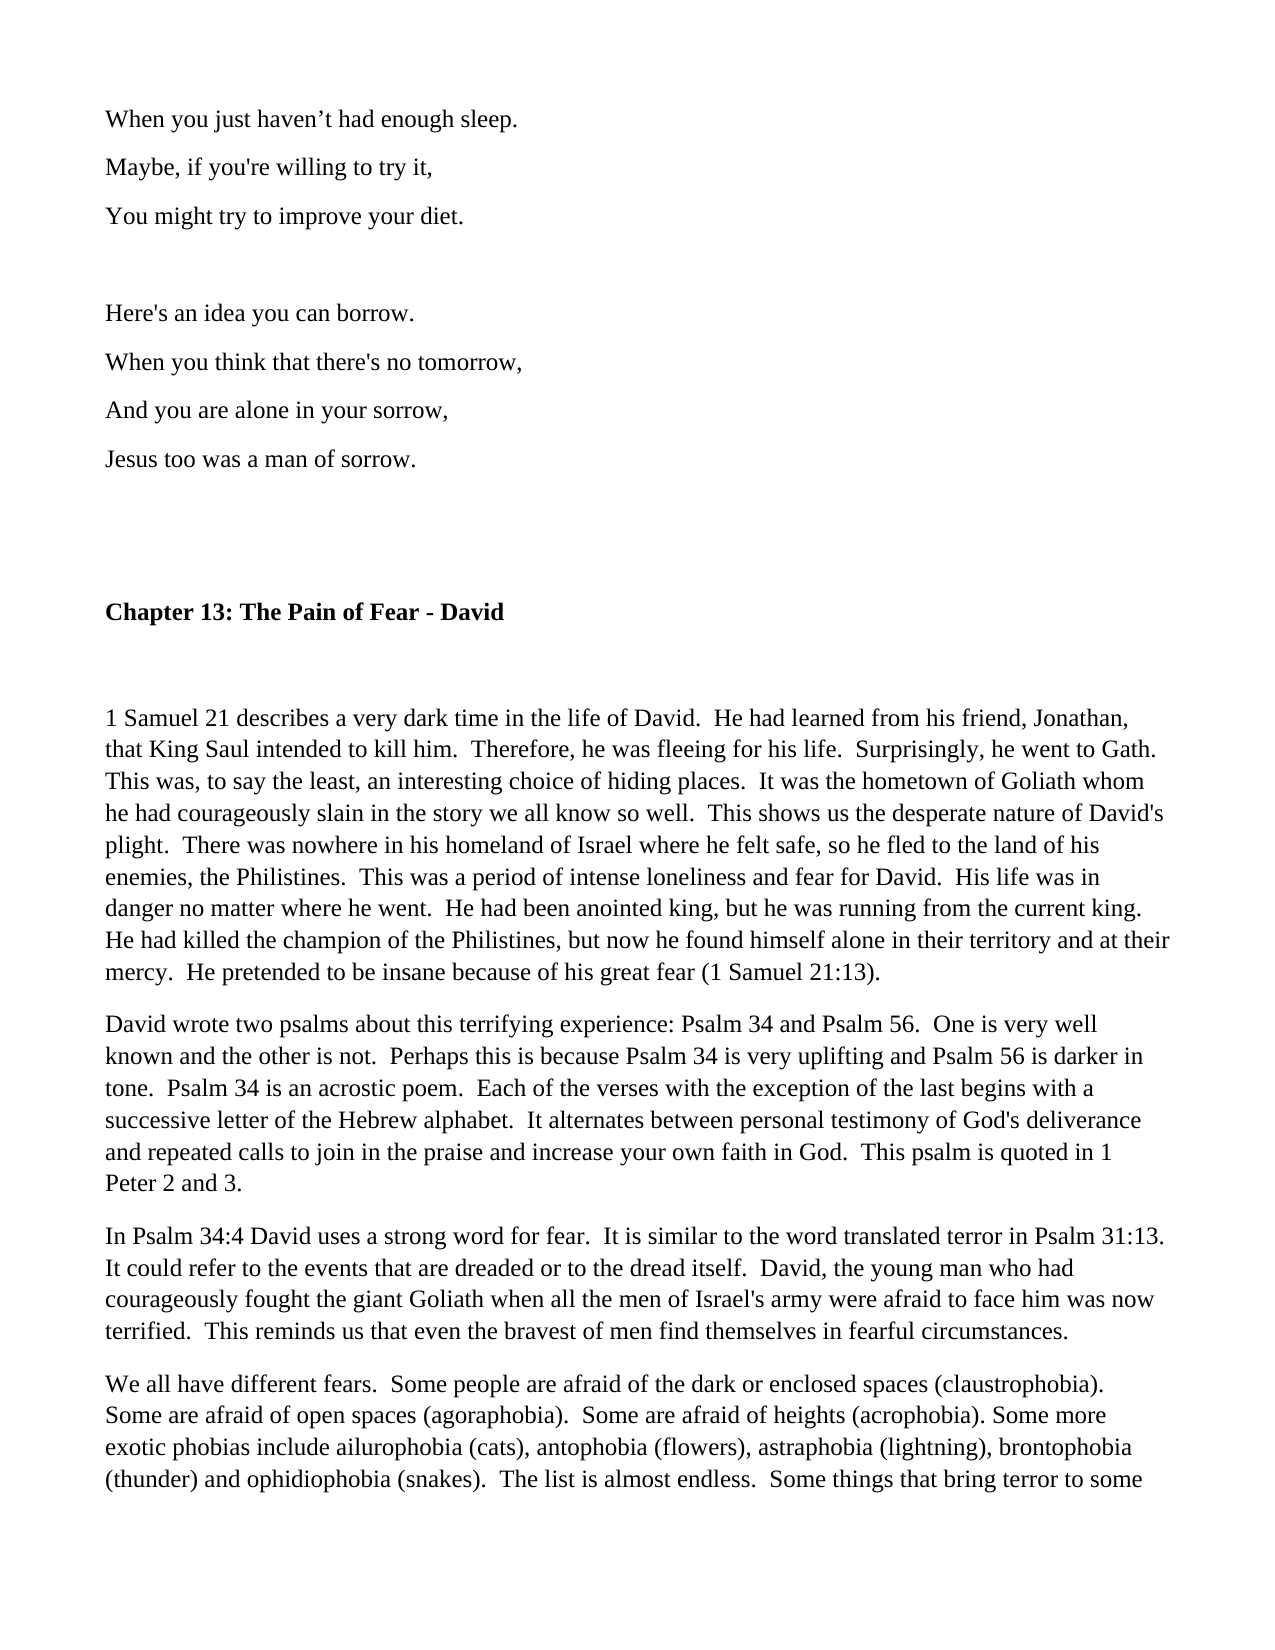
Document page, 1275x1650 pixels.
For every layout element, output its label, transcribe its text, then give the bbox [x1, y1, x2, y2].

text David wrote two psalms about this terrifying experience: Psalm 34 and Psalm 56. One is very well known and the other is not. Perhaps this is because Psalm 34 is very uplifting and Psalm 56 is darker in tone. Psalm 34 is an acrostic poem. Each of the verses with the exception of the last begins with a successive letter of the Hebrew alphabet. It alternates between personal testimony of God's deliverance and repeated calls to join in the praise and increase your own faith in God. This psalm is quoted in 1 Peter 2 and 3. [105, 1011, 1170, 1197]
text Chapter 13: The Pain of Fear - David [105, 598, 1170, 626]
text Jesus too was a man of sorrow. [105, 445, 1170, 472]
text We all have different fears. Some people are afraid of the dark or enclosed spaces (claustrophobia). Some are afraid of open spaces (agoraphobia). Some are afraid of heights (acrophobia). Some more exotic phobias include ailurophobia (cats), antophobia (flowers), astraphobia (lightning), brontophobia (thunder) and ophidiophobia (snakes). The list is almost endless. Some things that bring terror to some [105, 1370, 1170, 1493]
text Here's an idea you can borrow. [105, 299, 1170, 327]
text Maybe, if you're willing to try it, [105, 153, 1170, 181]
text And you are alone in your sorrow, [105, 396, 1170, 424]
text In Psalm 34:4 David uses a strong word for fear. It is similar to the word translated terror in Psalm 31:13. It could refer to the events that are dreaded or to the dread itself. David, the young man who had courageously fought the giant Goliath when all the men of Israel's army were afraid to face him was now terrified. This reminds us that even the bravest of men find themselves in fearful circumstances. [105, 1222, 1170, 1345]
text You might try to improve your diet. [105, 202, 1170, 230]
text 1 Samuel 21 describes a very dark time in the life of David. He had learned from his friend, Jonathan, that King Saul intended to kill him. Therefore, he was fleeing for his life. Surprisingly, he went to Gath. This was, to say the least, an interesting choice of hiding places. It was the hometown of Goliath whom he had courageously slain in the story we all know so well. This shows us the desperate nature of David's plight. There was nowhere in his homeland of Israel where he felt safe, so he fled to the land of his enemies, the Philistines. This was a period of intense loneliness and fear for David. His life was in danger no matter where he went. He had been anointed king, but he was running from the current king. He had killed the champion of the Philistines, but now he found himself alone in their territory and at their mercy. He pretended to be insane because of his great fear (1 Samuel 21:13). [105, 704, 1170, 986]
text When you just haven’t had enough sleep. [105, 105, 1170, 133]
text When you think that there's no tomorrow, [105, 348, 1170, 375]
